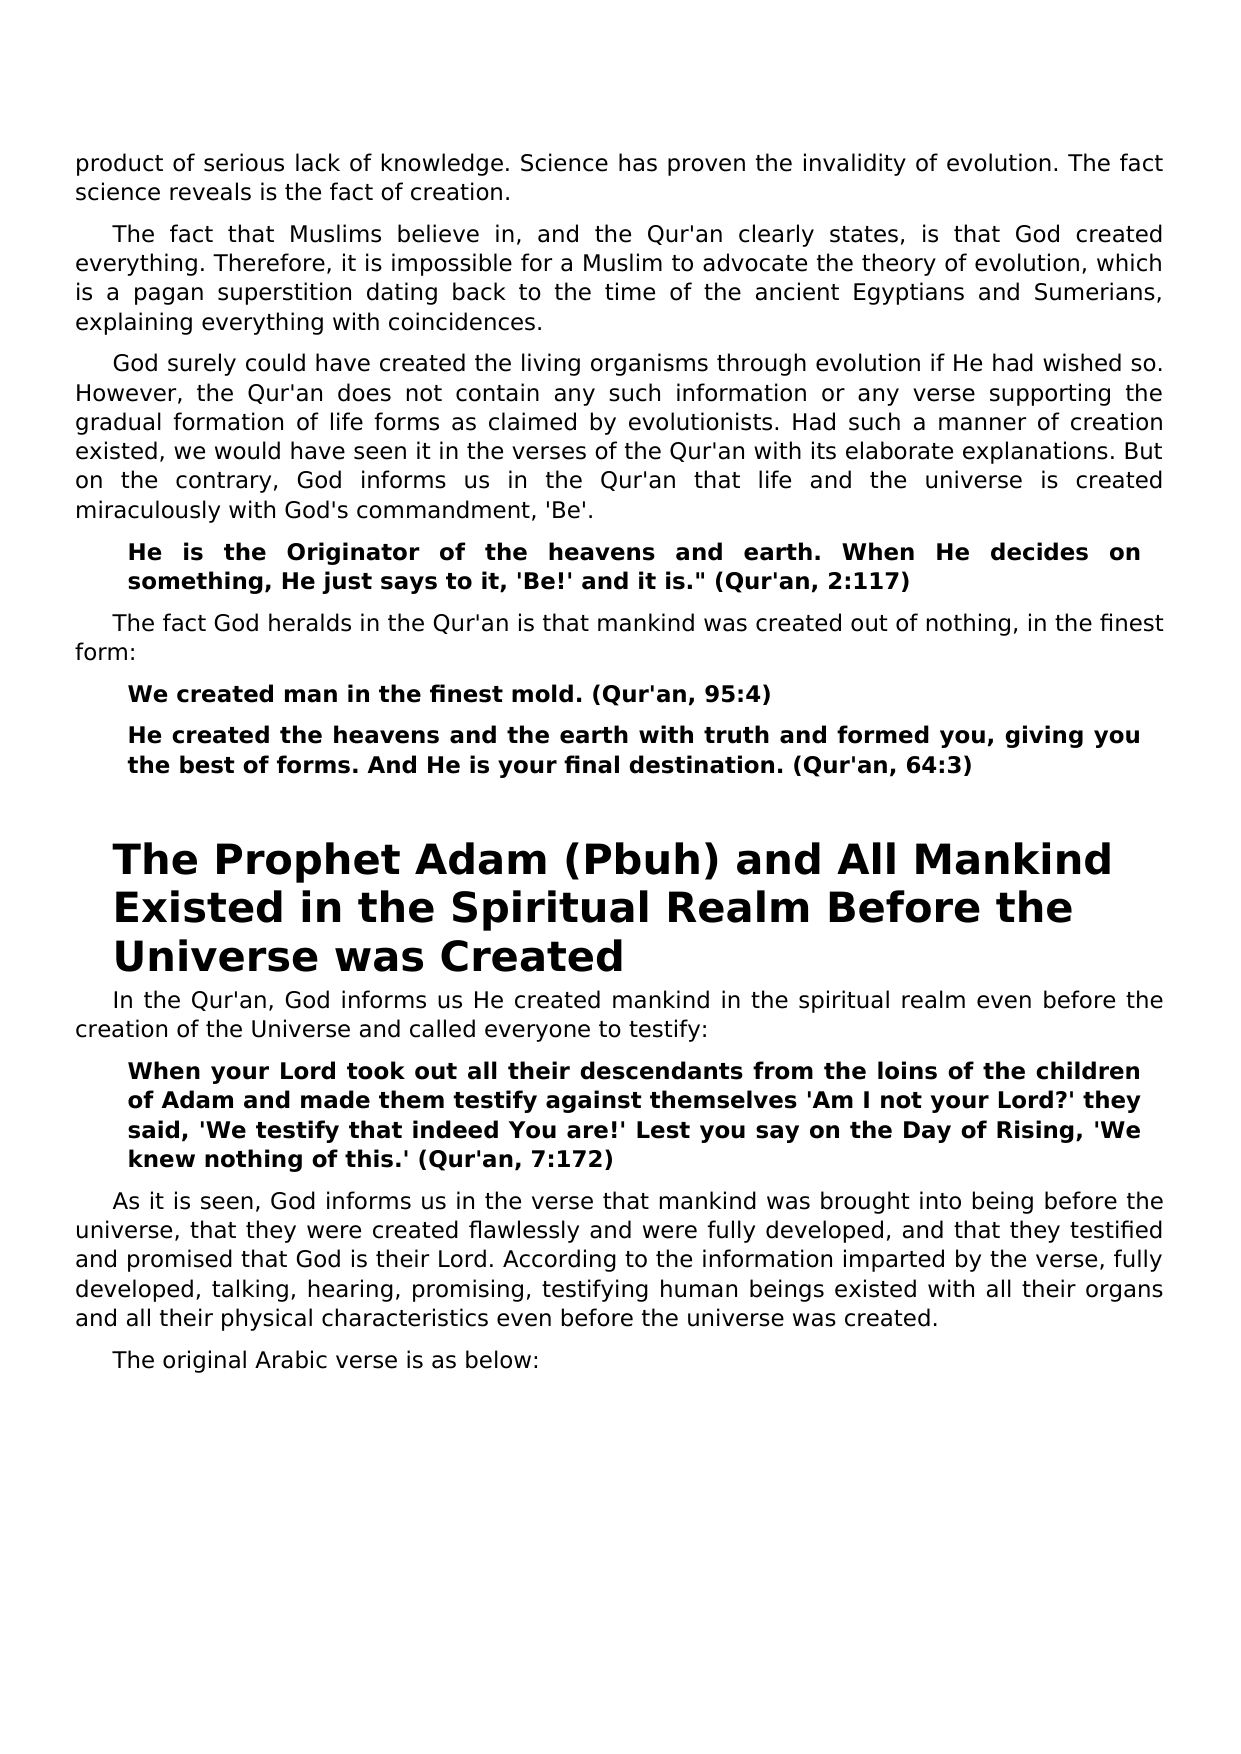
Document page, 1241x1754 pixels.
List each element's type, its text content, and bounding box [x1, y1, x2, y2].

text He is the Originator of the heavens and earth. When He decides on something, He just says to it, 'Be!' and it is." (Qur'an, 2:117) [127, 539, 1143, 595]
text God surely could have created the living organisms through evolution if He had wished so. However, the Qur'an does not contain any such information or any verse supporting the gradual formation of life forms as claimed by evolutionists. Had such a manner of creation existed, we would have seen it in the verses of the Qur'an with its elaborate explanations. But on the contrary, God informs us in the Qur'an that life and the universe is created miraculously with God's commandment, 'Be'. [75, 351, 1165, 524]
subtitle The Prophet Adam (Pbuh) and All Mankind Existed in the Spiritual Realm Before the Universe was Created [112, 835, 1165, 981]
text When your Lord took out all their descendants from the loins of the children of Adam and made them testify against themselves 'Am I not your Lord?' they said, 'We testify that indeed You are!' Lest you say on the Day of Rising, 'We knew nothing of this.' (Qur'an, 7:172) [127, 1058, 1143, 1173]
text The fact God heralds in the Qur'an is that mankind was created out of nothing, in the finest form: [75, 610, 1165, 666]
text The fact that Muslims believe in, and the Qur'an clearly states, is that God created everything. Therefore, it is impossible for a Muslim to advocate the theory of evolution, which is a pagan superstition dating back to the time of the ancient Egyptians and Sumerians, explaining everything with coincidences. [75, 221, 1165, 336]
text product of serious lack of knowledge. Science has proven the invalidity of evolution. The fact science reveals is the fact of creation. [75, 150, 1165, 206]
text The original Arabic verse is as below: [75, 1347, 1165, 1373]
text We created man in the finest mold. (Qur'an, 95:4) [127, 681, 1143, 707]
text He created the heavens and the earth with truth and formed you, giving you the best of forms. And He is your final destination. (Qur'an, 64:3) [127, 723, 1143, 778]
text In the Qur'an, God informs us He created mankind in the spiritual realm even before the creation of the Universe and called everyone to testify: [75, 987, 1165, 1043]
text As it is seen, God informs us in the verse that mankind was brought into being before the universe, that they were created flawlessly and were fully developed, and that they testified and promised that God is their Lord. According to the information imparted by the verse, fully developed, talking, hearing, promising, testifying human beings existed with all their organs and all their physical characteristics even before the universe was created. [75, 1188, 1165, 1332]
